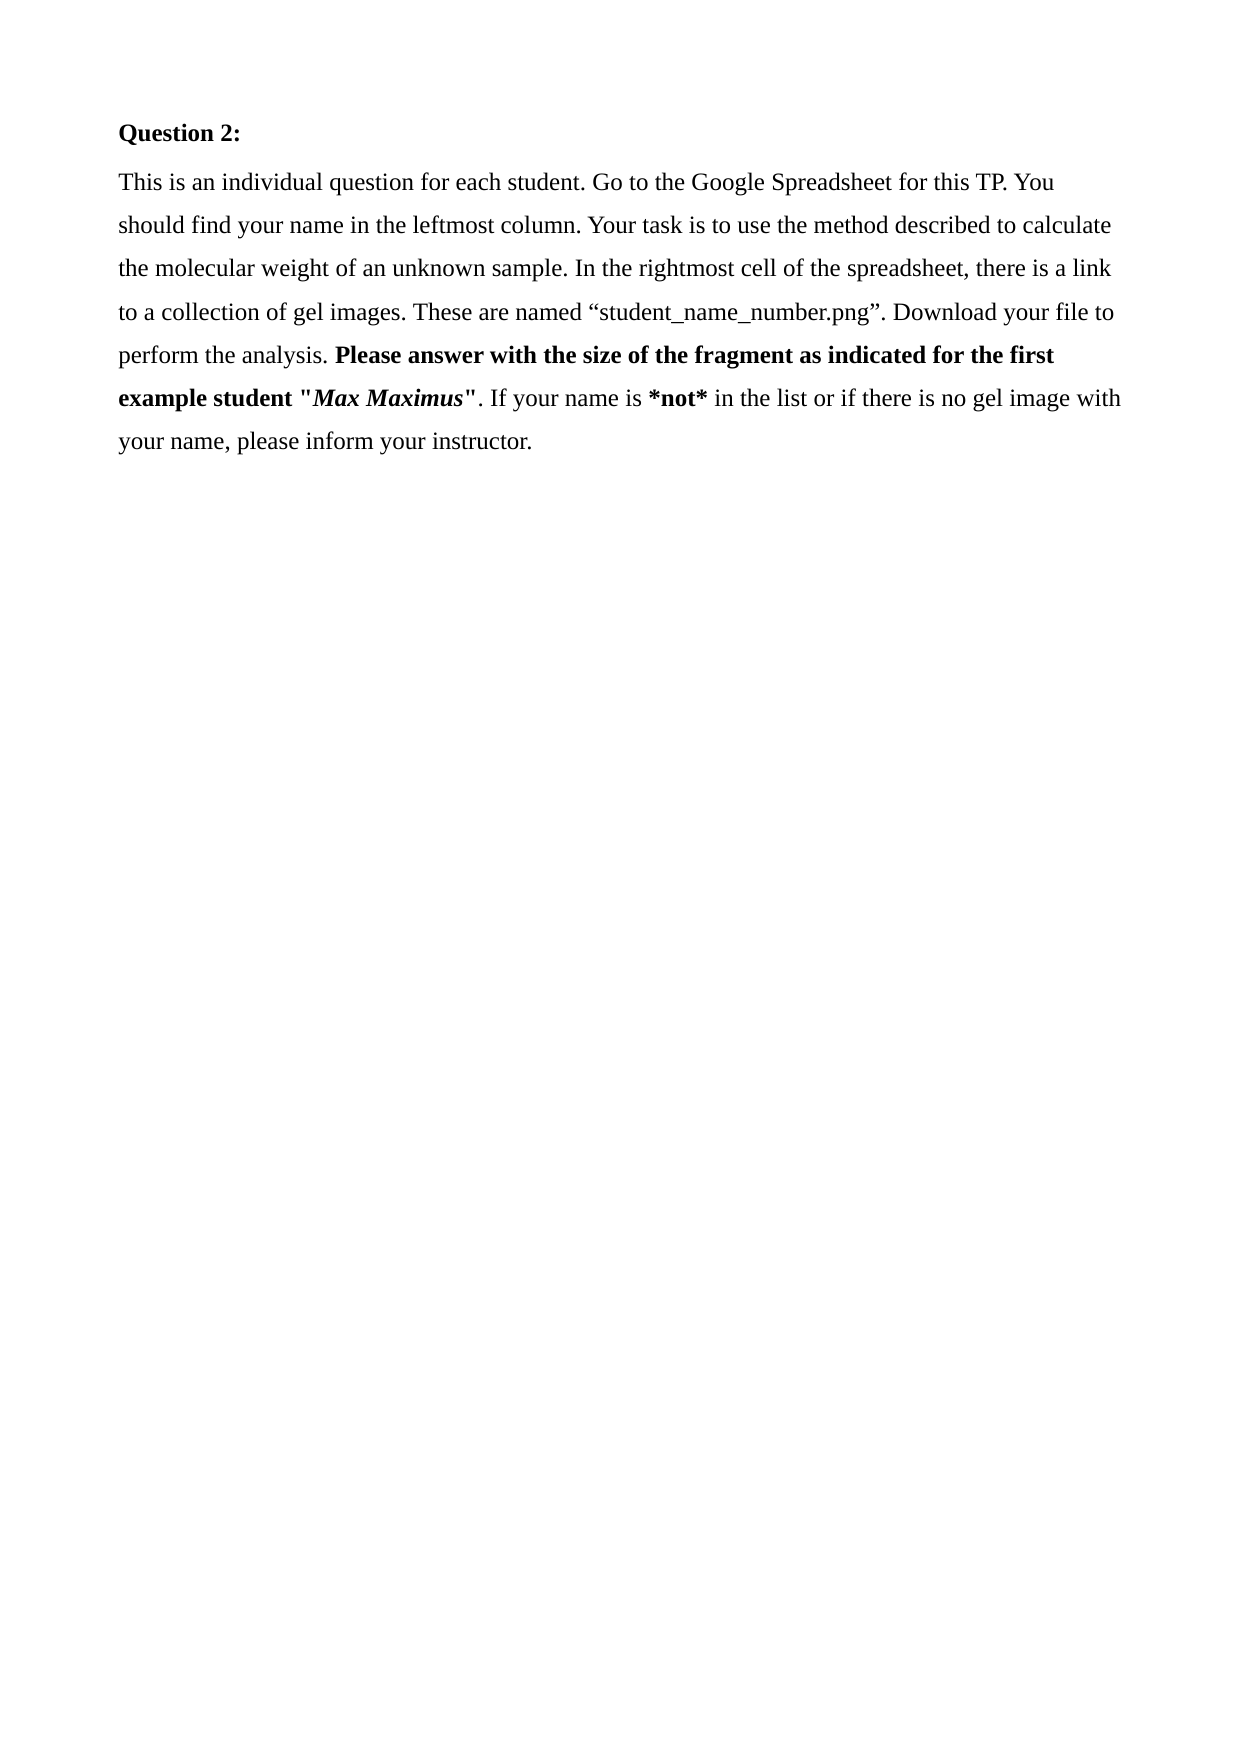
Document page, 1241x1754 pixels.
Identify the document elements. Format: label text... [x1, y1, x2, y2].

text This is an individual question for each student. Go to the Google Spreadsheet for this TP. You should find your name in the leftmost column. Your task is to use the method described to calculate the molecular weight of an unknown sample. In the rightmost cell of the spreadsheet, there is a link to a collection of gel images. These are named “student_name_number.png”. Download your file to perform the analysis. Please answer with the size of the fragment as indicated for the first example student "Max Maximus". If your name is *not* in the list or if there is no gel image with your name, please inform your instructor. [118, 167, 1122, 455]
text Question 2: [118, 118, 1122, 147]
